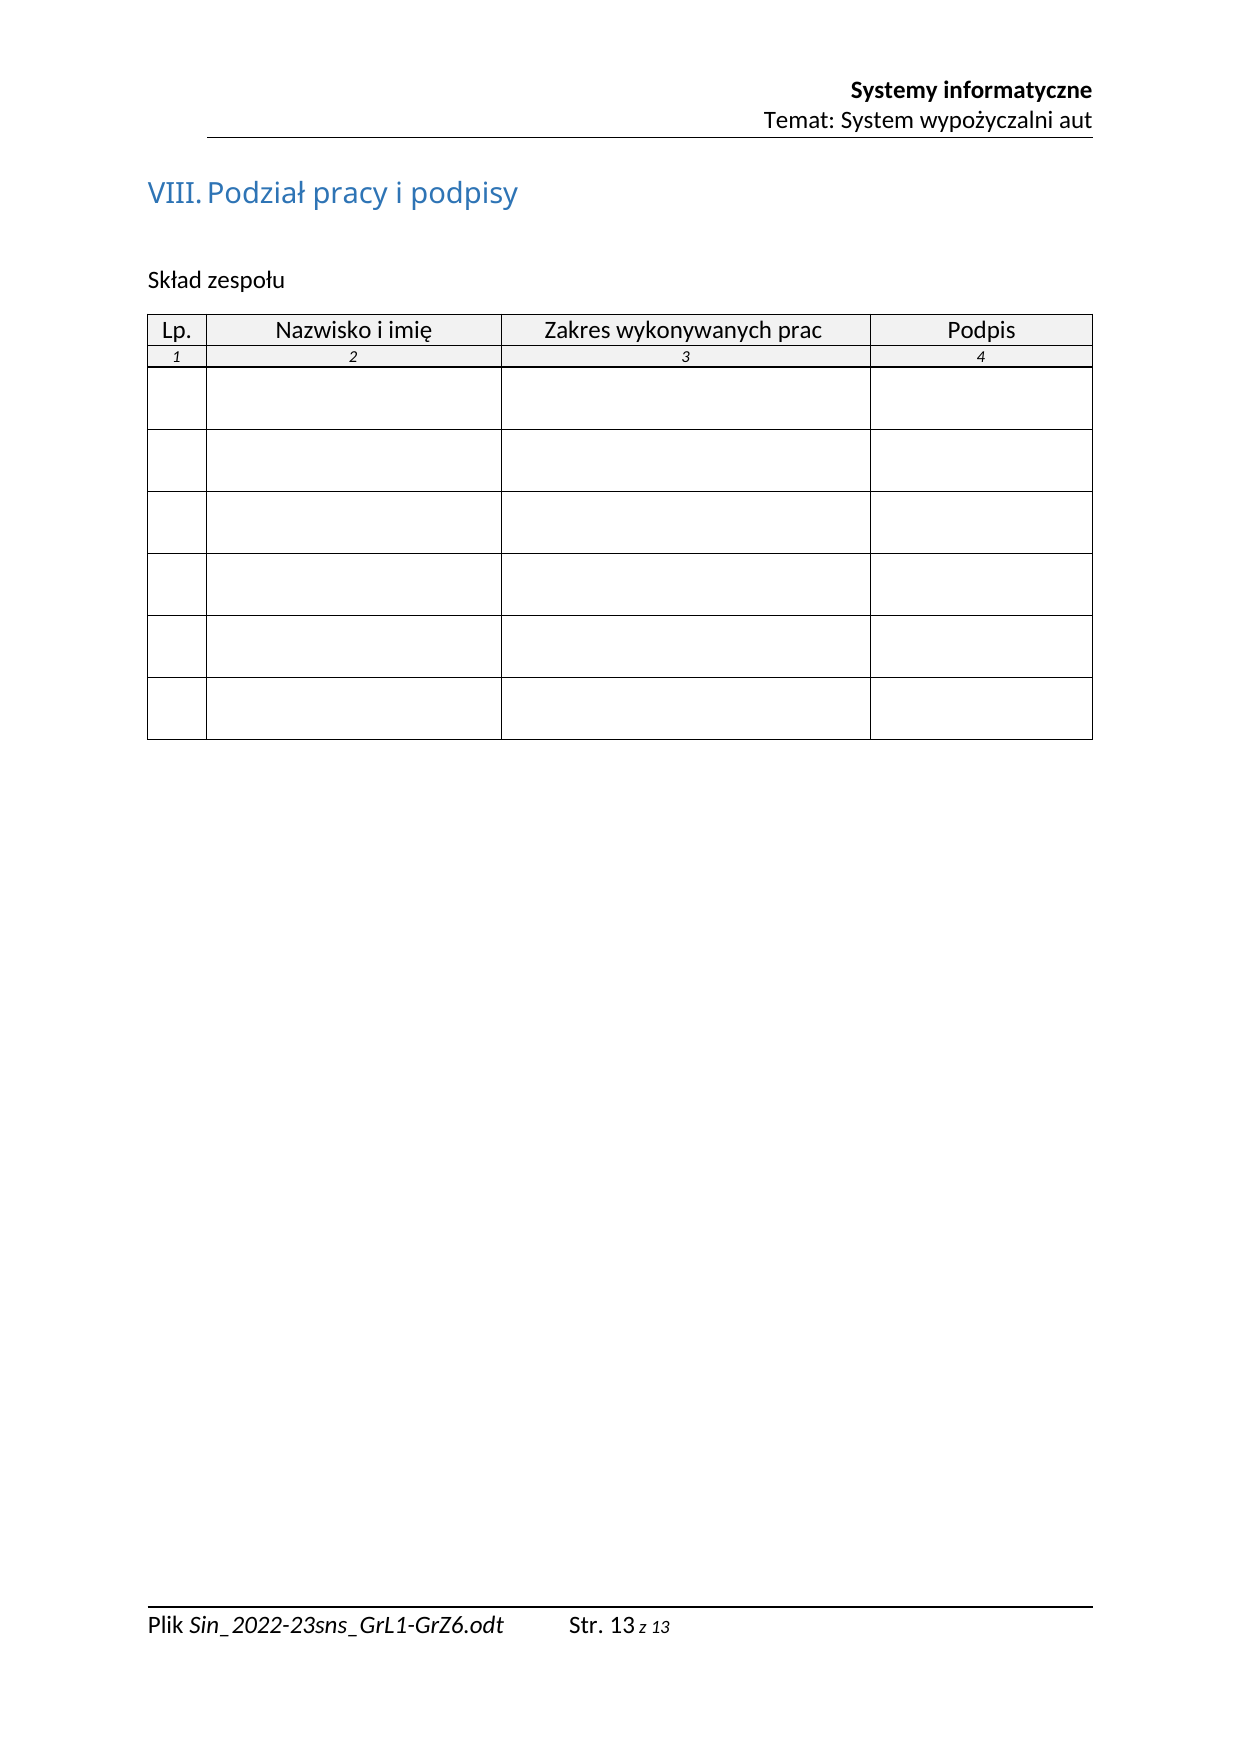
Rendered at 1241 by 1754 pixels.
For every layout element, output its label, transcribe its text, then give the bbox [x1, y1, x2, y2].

table_cell [502, 492, 870, 553]
table_cell [207, 554, 501, 615]
table_cell [207, 678, 501, 739]
table_cell [148, 492, 206, 553]
table_header Nazwisko i imię [207, 315, 501, 345]
table_cell [207, 616, 501, 677]
table_cell [502, 616, 870, 677]
table_cell [148, 616, 206, 677]
table_cell [871, 430, 1092, 491]
table_cell [148, 678, 206, 739]
table_header Zakres wykonywanych prac [502, 315, 870, 345]
table_cell [502, 430, 870, 491]
table_cell 2 [207, 346, 501, 366]
subtitle Podział pracy i podpisy [148, 173, 1093, 212]
table_cell [148, 554, 206, 615]
table_cell [207, 430, 501, 491]
table_cell [207, 492, 501, 553]
table_cell [871, 678, 1092, 739]
table_cell [502, 678, 870, 739]
table_cell [207, 368, 501, 428]
table_cell 1 [148, 346, 206, 366]
table_cell [148, 368, 206, 428]
text Skład zespołu [148, 264, 1093, 295]
table_cell [502, 368, 870, 428]
table_cell [502, 554, 870, 615]
table_cell [148, 430, 206, 491]
table_header Podpis [871, 315, 1092, 345]
table_cell [871, 492, 1092, 553]
table_header Lp. [148, 315, 206, 345]
table_cell [871, 554, 1092, 615]
table_cell 4 [871, 346, 1092, 366]
table_cell [871, 616, 1092, 677]
table_cell [871, 368, 1092, 428]
table_cell 3 [502, 346, 870, 366]
